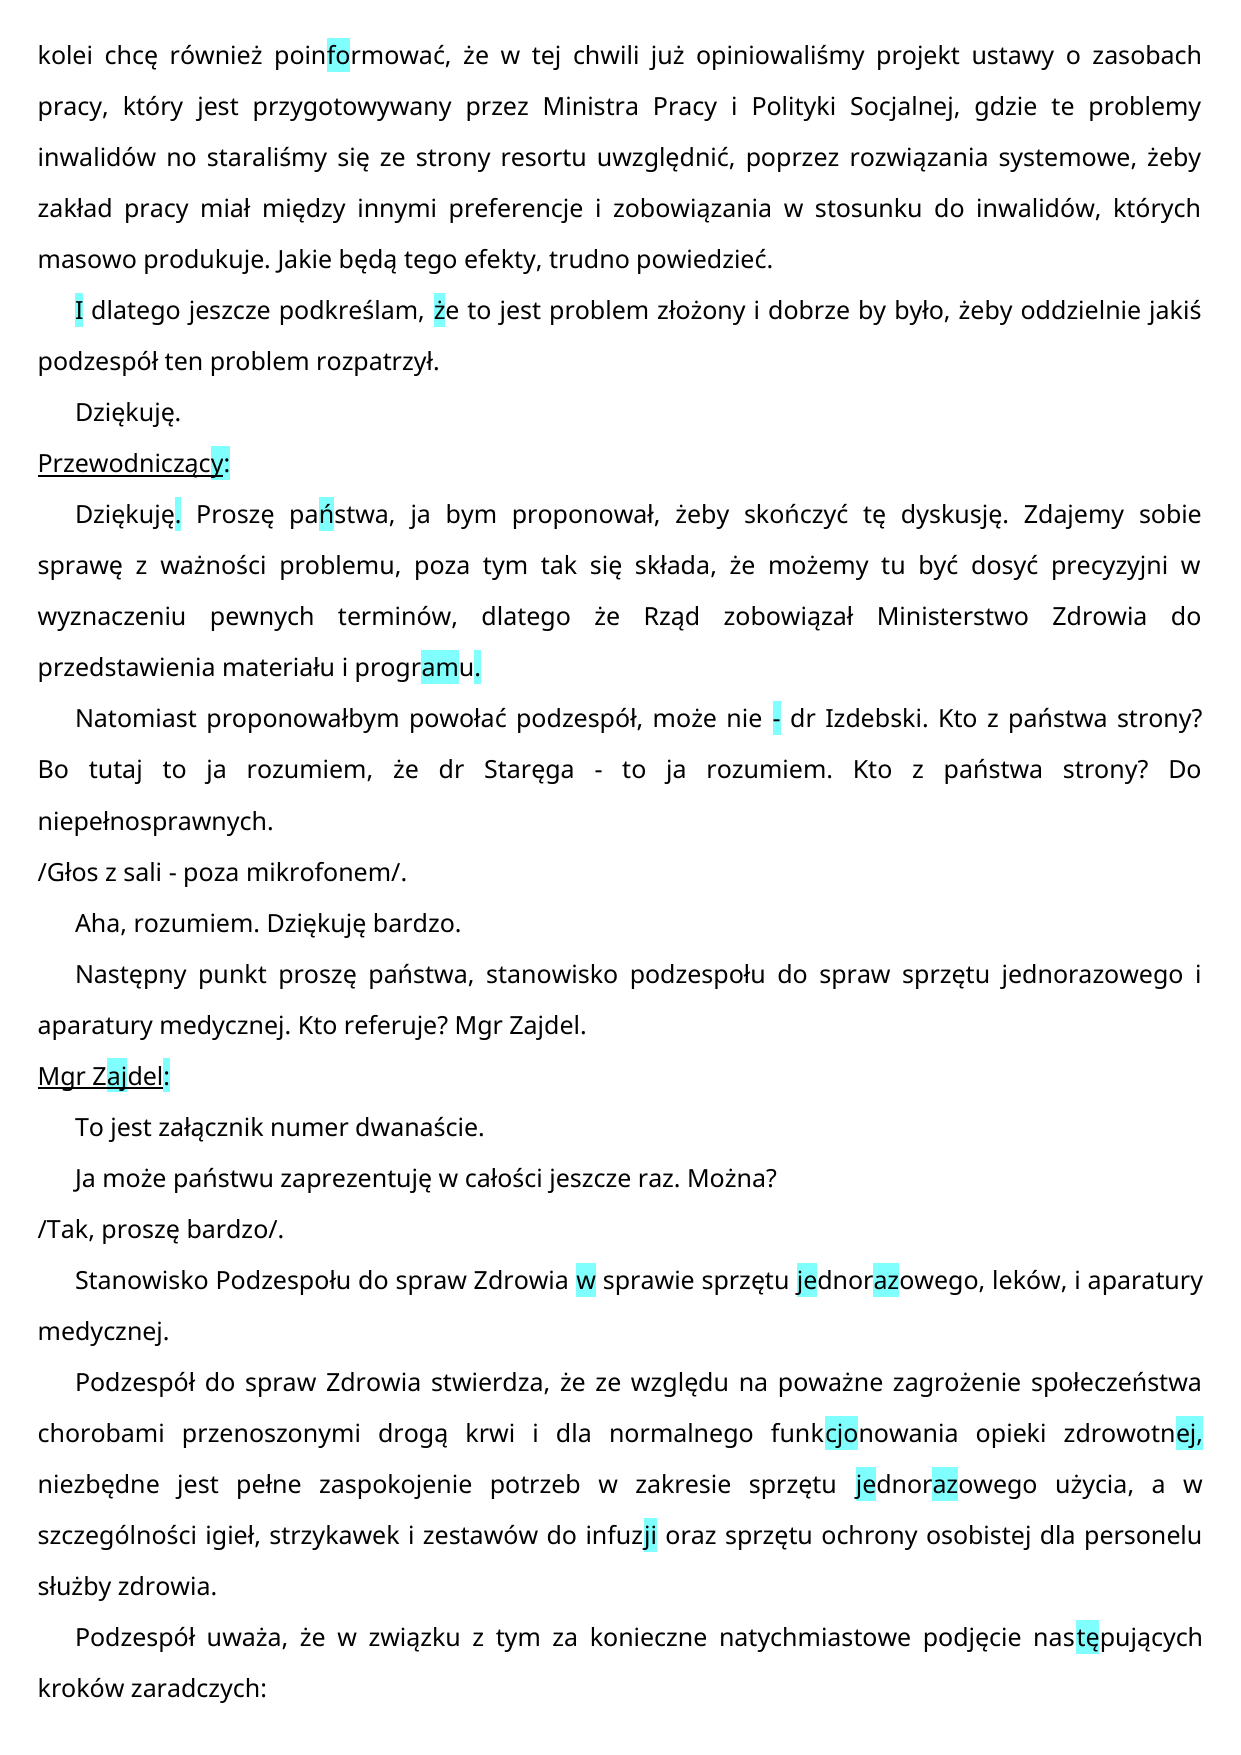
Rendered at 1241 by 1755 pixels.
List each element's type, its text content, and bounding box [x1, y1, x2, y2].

text Ja może państwu zaprezentuję w całości jeszcze raz. Można? [37, 1160, 1203, 1194]
text Stanowisko Podzespołu do spraw Zdrowia w sprawie sprzętu jednorazowego, leków, i aparatury medycznej. [37, 1262, 1203, 1348]
text Natomiast proponowałbym powołać podzespół, może nie - dr Izdebski. Kto z państwa strony? Bo tutaj to ja rozumiem, że dr Staręga - to ja rozumiem. Kto z państwa strony? Do niepełnosprawnych. [37, 701, 1203, 837]
text Podzespół do spraw Zdrowia stwierdza, że ze względu na poważne zagrożenie społeczeństwa chorobami przenoszonymi drogą krwi i dla normalnego funkcjonowania opieki zdrowotnej, niezbędne jest pełne zaspokojenie potrzeb w zakresie sprzętu jednorazowego użycia, a w szczególności igieł, strzykawek i zestawów do infuzji oraz sprzętu ochrony osobistej dla personelu służby zdrowia. [37, 1364, 1203, 1603]
text Następny punkt proszę państwa, stanowisko podzespołu do spraw sprzętu jednorazowego i aparatury medycznej. Kto referuje? Mgr Zajdel. [37, 956, 1203, 1041]
text kolei chcę również poinformować, że w tej chwili już opiniowaliśmy projekt ustawy o zasobach pracy, który jest przygotowywany przez Ministra Pracy i Polityki Socjalnej, gdzie te problemy inwalidów no staraliśmy się ze strony resortu uwzględnić, poprzez rozwiązania systemowe, żeby zakład pracy miał między innymi preferencje i zobowiązania w stosunku do inwalidów, których masowo produkuje. Jakie będą tego efekty, trudno powiedzieć. [37, 37, 1203, 276]
text I dlatego jeszcze podkreślam, że to jest problem złożony i dobrze by było, żeby oddzielnie jakiś podzespół ten problem rozpatrzył. [37, 293, 1203, 378]
text /Tak, proszę bardzo/. [37, 1211, 1203, 1246]
text Dziękuję. [37, 395, 1203, 429]
text To jest załącznik numer dwanaście. [37, 1109, 1203, 1143]
text Mgr Zajdel: [37, 1058, 1203, 1092]
text Podzespół uważa, że w związku z tym za konieczne natychmiastowe podjęcie następujących kroków zaradczych: [37, 1620, 1203, 1705]
text Przewodniczący: [37, 446, 1203, 480]
text Aha, rozumiem. Dziękuję bardzo. [37, 905, 1203, 939]
text Dziękuję. Proszę państwa, ja bym proponował, żeby skończyć tę dyskusję. Zdajemy sobie sprawę z ważności problemu, poza tym tak się składa, że możemy tu być dosyć precyzyjni w wyznaczeniu pewnych terminów, dlatego że Rząd zobowiązał Ministerstwo Zdrowia do przedstawienia materiału i programu. [37, 497, 1203, 684]
text /Głos z sali - poza mikrofonem/. [37, 854, 1203, 888]
